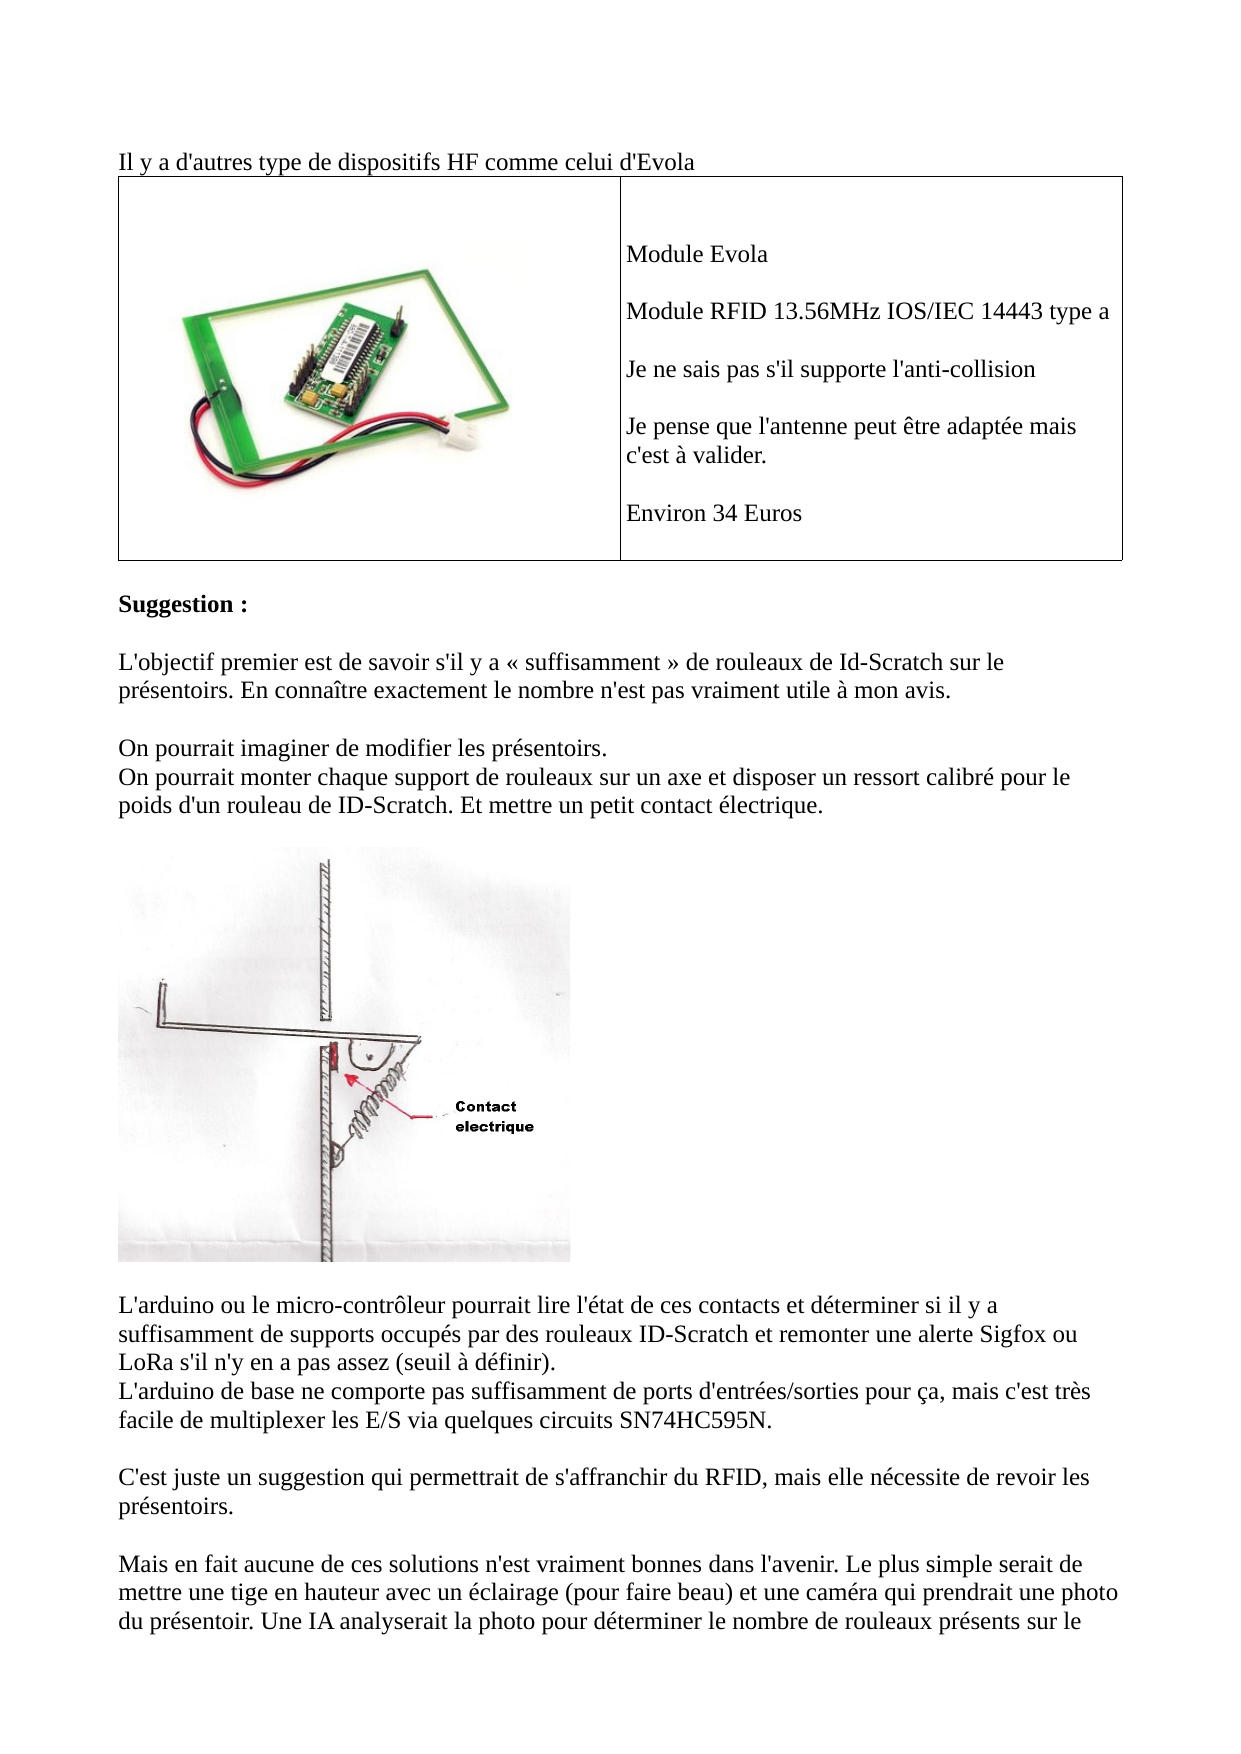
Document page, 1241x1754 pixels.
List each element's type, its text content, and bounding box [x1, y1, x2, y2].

picture [123, 210, 555, 555]
table_header [119, 177, 620, 560]
picture [118, 847, 571, 1262]
text On pourrait imaginer de modifier les présentoirs. [118, 733, 1122, 762]
text Suggestion : [118, 589, 1122, 618]
table_header Module Evola Module RFID 13.56MHz IOS/IEC 14443 type a Je ne sais pas s'il supporte l'anti-collision Je pense que l'antenne peut être adaptée mais c'est à valider. Environ 34 Euros [621, 177, 1122, 560]
text L'objectif premier est de savoir s'il y a « suffisamment » de rouleaux de Id-Scratch sur le présentoirs. En connaître exactement le nombre n'est pas vraiment utile à mon avis. [118, 647, 1122, 704]
text L'arduino de base ne comporte pas suffisamment de ports d'entrées/sorties pour ça, mais c'est très facile de multiplexer les E/S via quelques circuits SN74HC595N. [118, 1376, 1122, 1434]
text Mais en fait aucune de ces solutions n'est vraiment bonnes dans l'avenir. Le plus simple serait de mettre une tige en hauteur avec un éclairage (pour faire beau) et une caméra qui prendrait une photo du présentoir. Une IA analyserait la photo pour déterminer le nombre de rouleaux présents sur le [118, 1549, 1122, 1635]
text L'arduino ou le micro-contrôleur pourrait lire l'état de ces contacts et déterminer si il y a suffisamment de supports occupés par des rouleaux ID-Scratch et remonter une alerte Sigfox ou LoRa s'il n'y en a pas assez (seuil à définir). [118, 1290, 1122, 1376]
text Il y a d'autres type de dispositifs HF comme celui d'Evola [118, 147, 1122, 176]
text C'est juste un suggestion qui permettrait de s'affranchir du RFID, mais elle nécessite de revoir les présentoirs. [118, 1462, 1122, 1520]
text On pourrait monter chaque support de rouleaux sur un axe et disposer un ressort calibré pour le poids d'un rouleau de ID-Scratch. Et mettre un petit contact électrique. [118, 762, 1122, 819]
